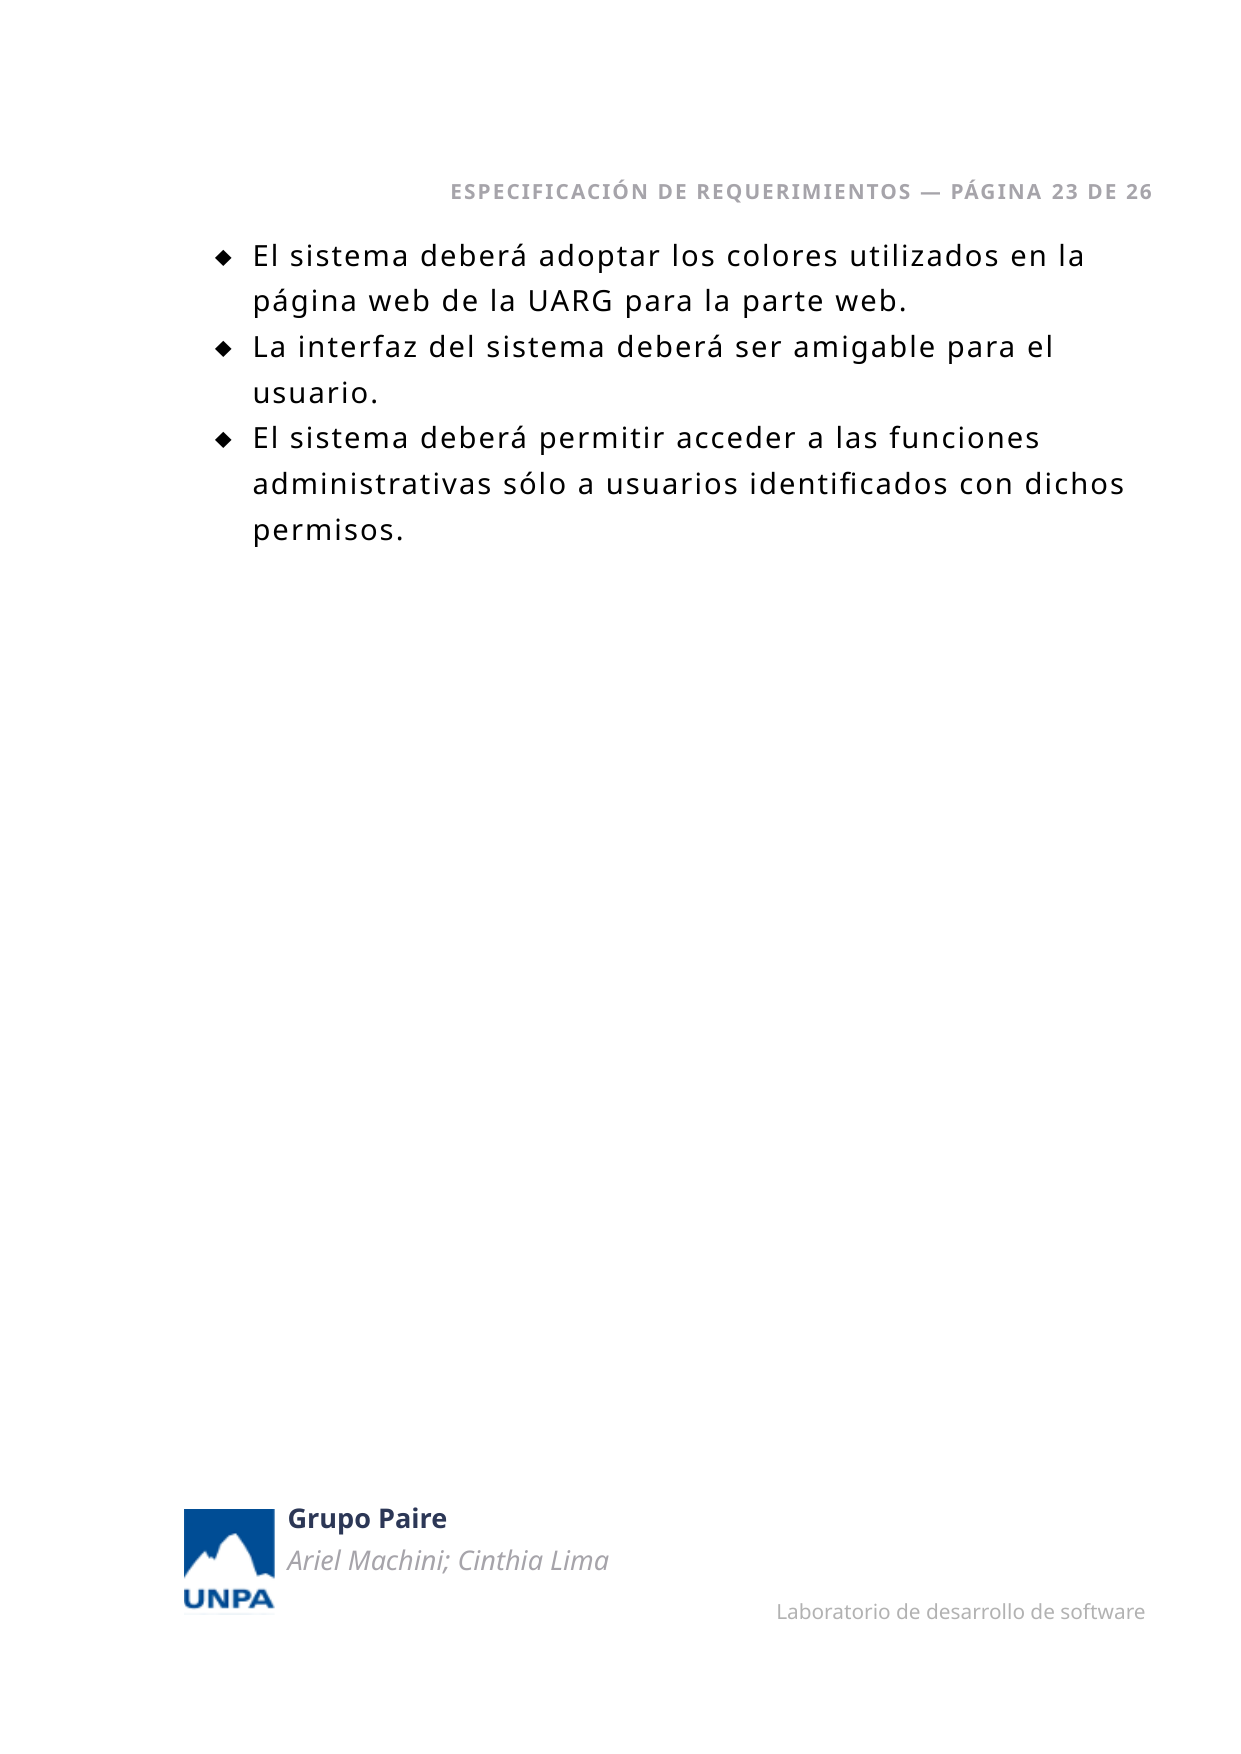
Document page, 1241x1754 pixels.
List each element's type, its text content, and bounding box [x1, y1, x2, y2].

picture [184, 1509, 275, 1615]
list El sistema deberá adoptar los colores utilizados en la página web de la UARG para la parte web. [215, 235, 1152, 320]
list El sistema deberá permitir acceder a las funciones administrativas sólo a usuarios identificados con dichos permisos. [215, 418, 1152, 548]
list La interfaz del sistema deberá ser amigable para el usuario. [215, 326, 1152, 412]
